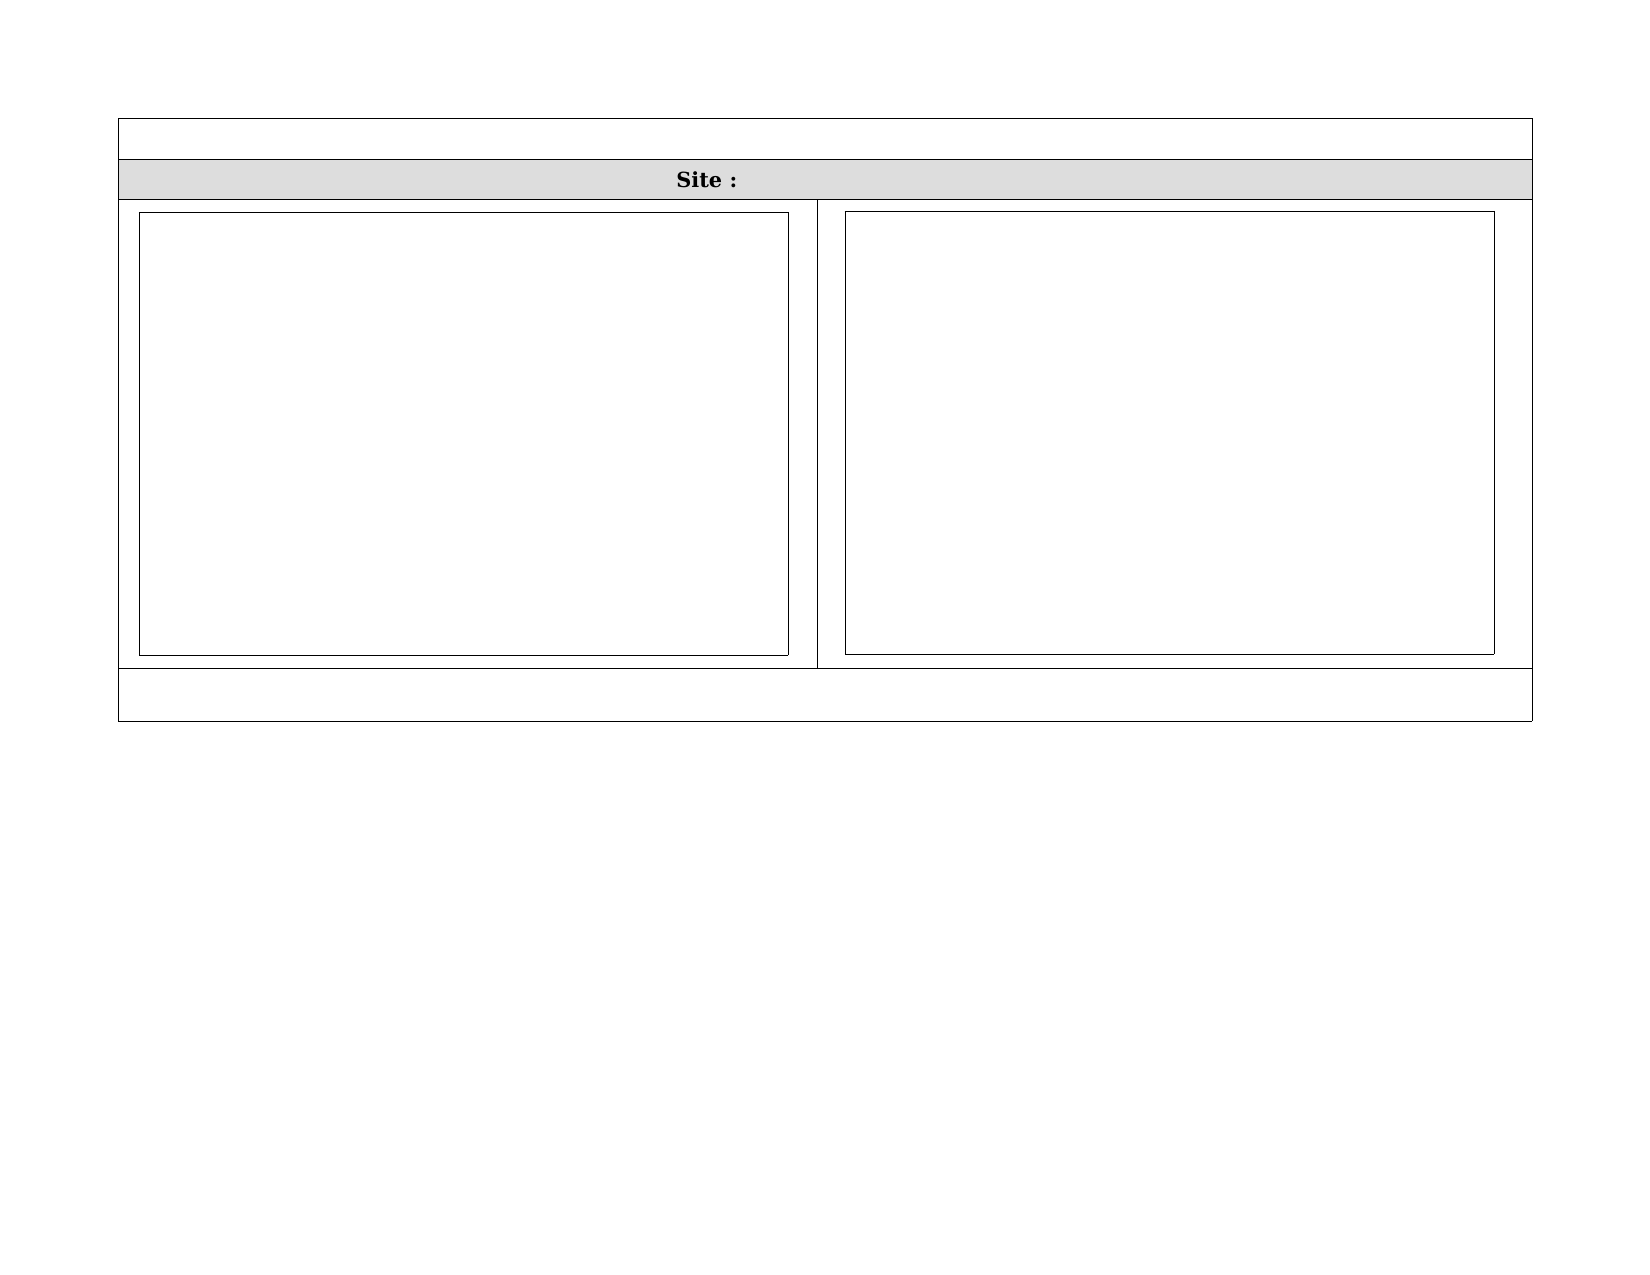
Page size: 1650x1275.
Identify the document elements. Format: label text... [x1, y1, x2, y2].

table_header <for each="site in ch.children"> [119, 119, 1532, 158]
table_cell [119, 200, 817, 668]
table_cell [818, 200, 1532, 668]
table_cell Site : <site.site[0].name> [119, 160, 1532, 199]
table_cell </for> [119, 669, 1532, 721]
